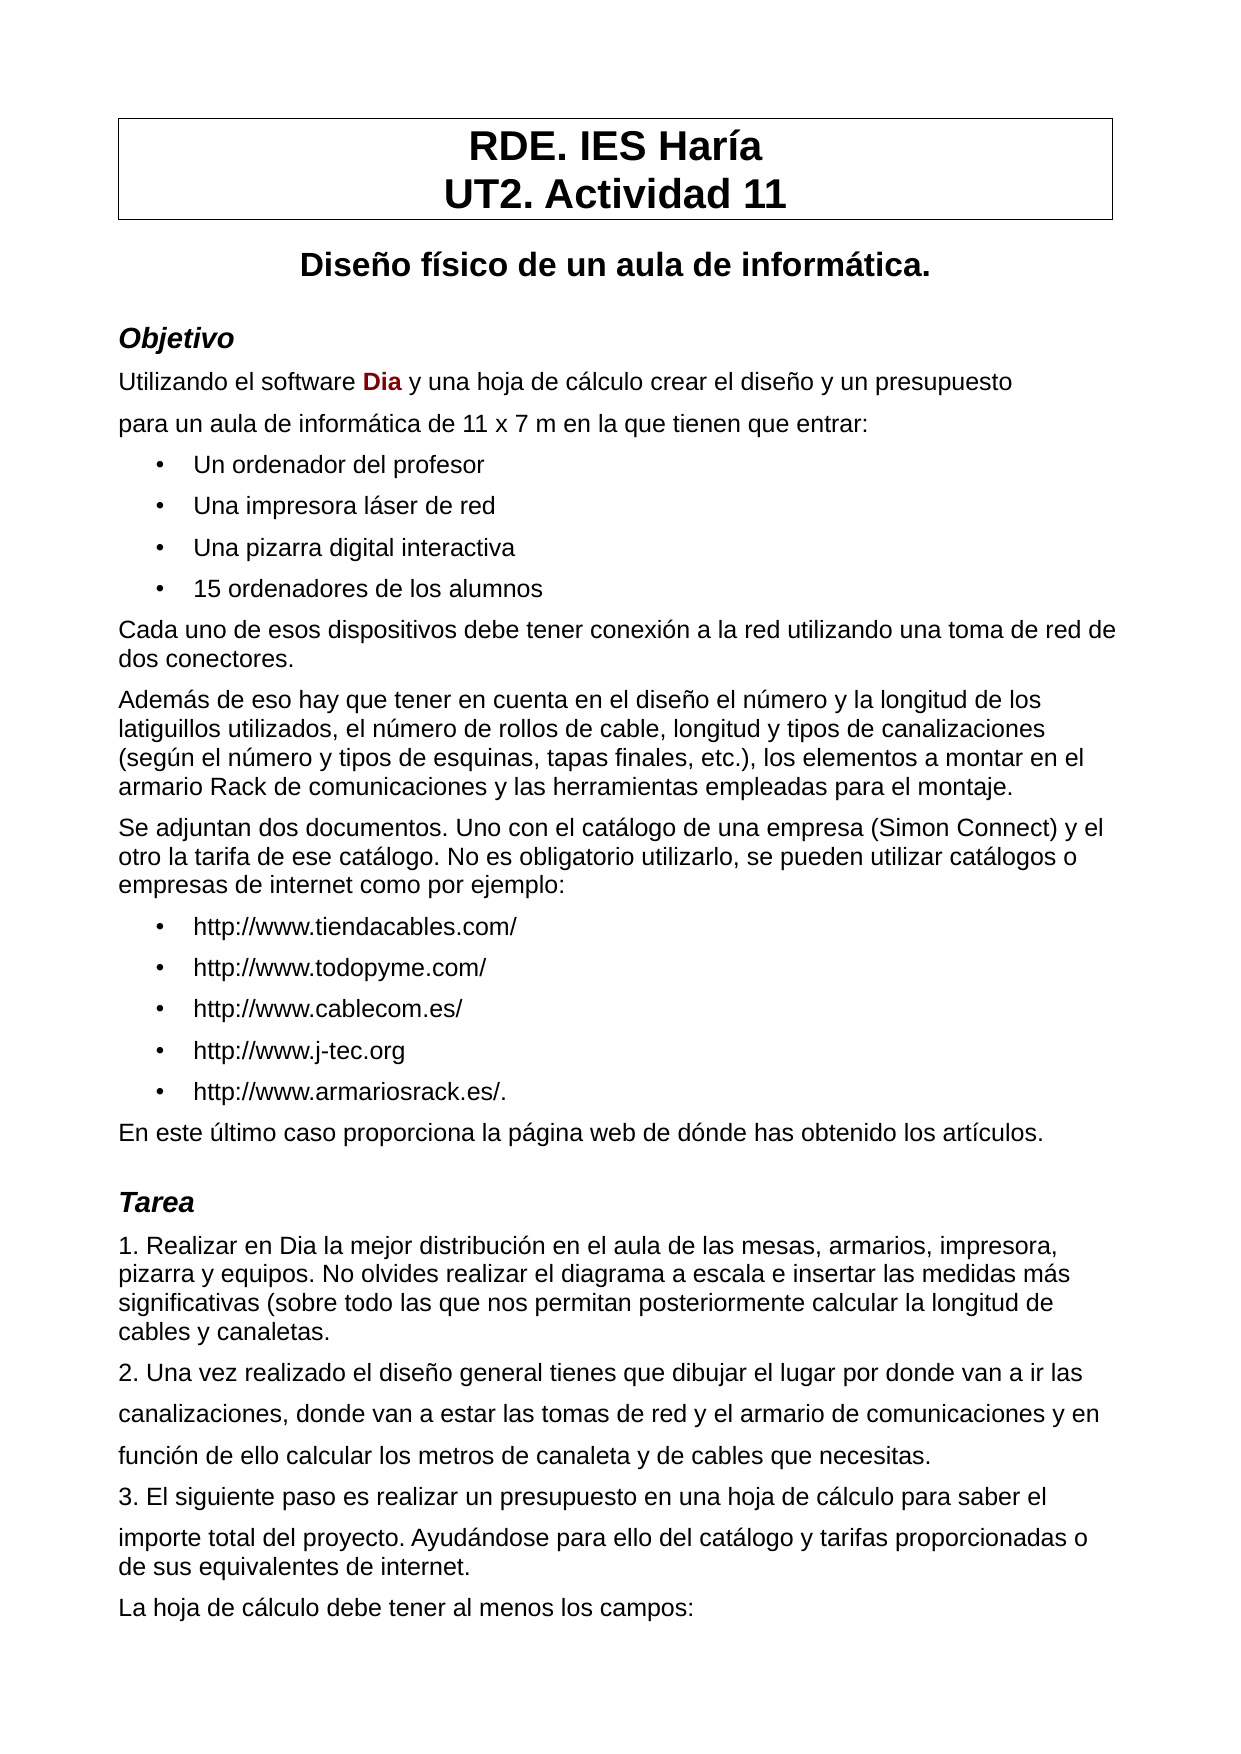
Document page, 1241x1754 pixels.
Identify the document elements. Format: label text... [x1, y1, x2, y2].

list http://www.tiendacables.com/ [156, 912, 1122, 940]
text 3. El siguiente paso es realizar un presupuesto en una hoja de cálculo para saber el [118, 1482, 1122, 1511]
list http://www.cablecom.es/ [156, 994, 1122, 1023]
list http://www.j-tec.org [156, 1036, 1122, 1064]
text La hoja de cálculo debe tener al menos los campos: [118, 1593, 1122, 1622]
text importe total del proyecto. Ayudándose para ello del catálogo y tarifas proporcionadas o de sus equivalentes de internet. [118, 1523, 1122, 1581]
text Además de eso hay que tener en cuenta en el diseño el número y la longitud de los latiguillos utilizados, el número de rollos de cable, longitud y tipos de canalizaciones (según el número y tipos de esquinas, tapas finales, etc.), los elementos a montar en el armario Rack de comunicaciones y las herramientas empleadas para el montaje. [118, 685, 1122, 800]
list 15 ordenadores de los alumnos [156, 574, 1122, 603]
list http://www.armariosrack.es/. [156, 1077, 1122, 1106]
text canalizaciones, donde van a estar las tomas de red y el armario de comunicaciones y en [118, 1399, 1122, 1428]
list Un ordenador del profesor [156, 450, 1122, 479]
text 1. Realizar en Dia la mejor distribución en el aula de las mesas, armarios, impresora, pizarra y equipos. No olvides realizar el diagrama a escala e insertar las medidas más significativas (sobre todo las que nos permitan posteriormente calcular la longitud de cables y canaletas. [118, 1231, 1122, 1346]
text Utilizando el software Dia y una hoja de cálculo crear el diseño y un presupuesto [118, 367, 1122, 396]
list Una impresora láser de red [156, 491, 1122, 520]
list http://www.todopyme.com/ [156, 953, 1122, 982]
text RDE. IES Haría [119, 119, 1112, 166]
subtitle Objetivo [118, 321, 1122, 355]
text UT2. Actividad 11 [119, 166, 1112, 219]
text 2. Una vez realizado el diseño general tienes que dibujar el lugar por donde van a ir las [118, 1358, 1122, 1387]
text En este último caso proporciona la página web de dónde has obtenido los artículos. [118, 1118, 1122, 1147]
list Una pizarra digital interactiva [156, 533, 1122, 561]
text para un aula de informática de 11 x 7 m en la que tienen que entrar: [118, 409, 1122, 437]
subtitle Diseño físico de un aula de informática. [118, 245, 1122, 284]
text Se adjuntan dos documentos. Uno con el catálogo de una empresa (Simon Connect) y el otro la tarifa de ese catálogo. No es obligatorio utilizarlo, se pueden utilizar catálogos o empresas de internet como por ejemplo: [118, 813, 1122, 899]
text Cada uno de esos dispositivos debe tener conexión a la red utilizando una toma de red de dos conectores. [118, 615, 1122, 673]
subtitle Tarea [118, 1184, 1122, 1218]
text función de ello calcular los metros de canaleta y de cables que necesitas. [118, 1441, 1122, 1469]
